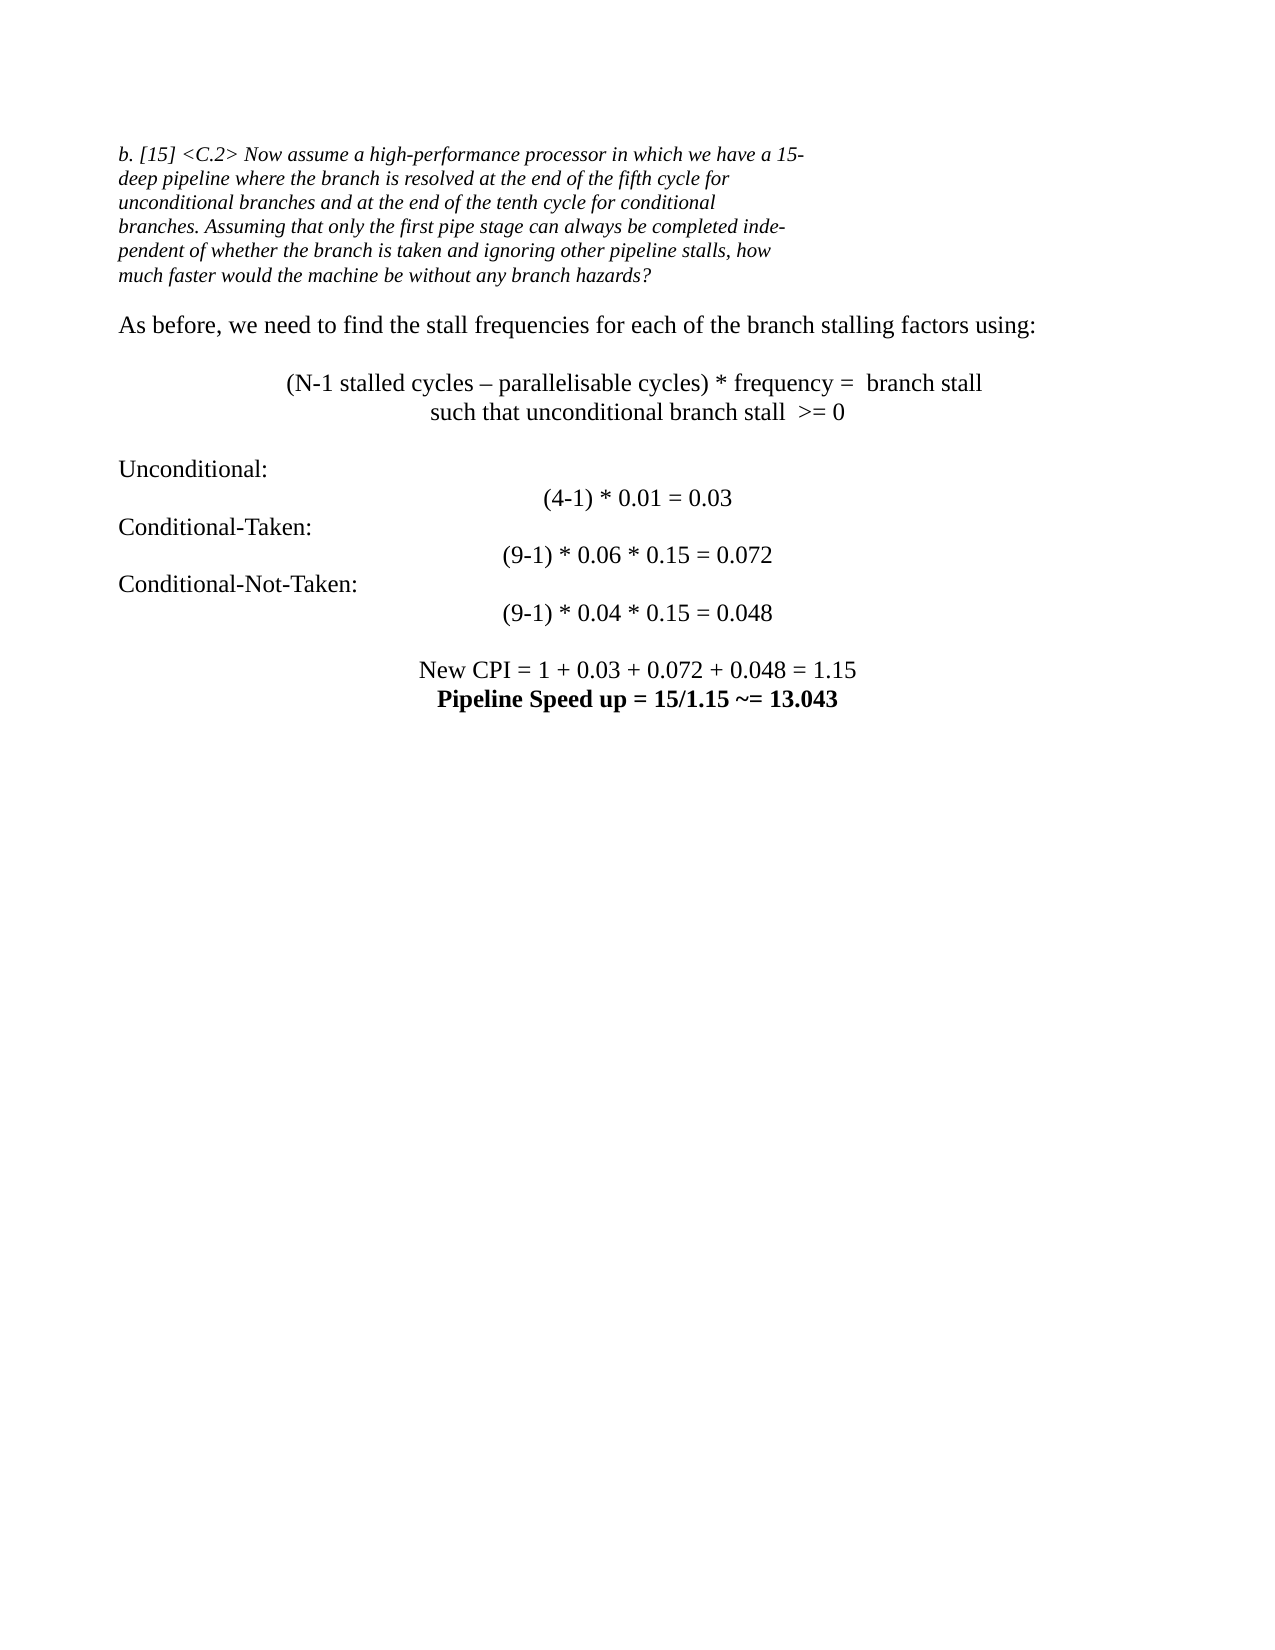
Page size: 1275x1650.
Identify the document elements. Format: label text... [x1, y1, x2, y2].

text unconditional branches and at the end of the tenth cycle for conditional [118, 190, 1157, 214]
text (4-1) * 0.01 = 0.03 [118, 483, 1157, 512]
text such that unconditional branch stall >= 0 [118, 397, 1157, 426]
text b. [15] <C.2> Now assume a high-performance processor in which we have a 15- [118, 142, 1157, 166]
text New CPI = 1 + 0.03 + 0.072 + 0.048 = 1.15 [118, 656, 1157, 684]
text As before, we need to find the stall frequencies for each of the branch stalling factors using: [118, 311, 1157, 339]
text Unconditional: [118, 454, 1157, 483]
text Pipeline Speed up = 15/1.15 ~= 13.043 [118, 684, 1157, 713]
text (N-1 stalled cycles – parallelisable cycles) * frequency = branch stall [118, 368, 1157, 397]
text deep pipeline where the branch is resolved at the end of the fifth cycle for [118, 166, 1157, 190]
text branches. Assuming that only the first pipe stage can always be completed inde- [118, 214, 1157, 238]
text Conditional-Taken: [118, 512, 1157, 541]
text (9-1) * 0.06 * 0.15 = 0.072 [118, 541, 1157, 569]
text (9-1) * 0.04 * 0.15 = 0.048 [118, 598, 1157, 627]
text pendent of whether the branch is taken and ignoring other pipeline stalls, how [118, 238, 1157, 262]
text Conditional-Not-Taken: [118, 569, 1157, 598]
text much faster would the machine be without any branch hazards? [118, 262, 1157, 287]
